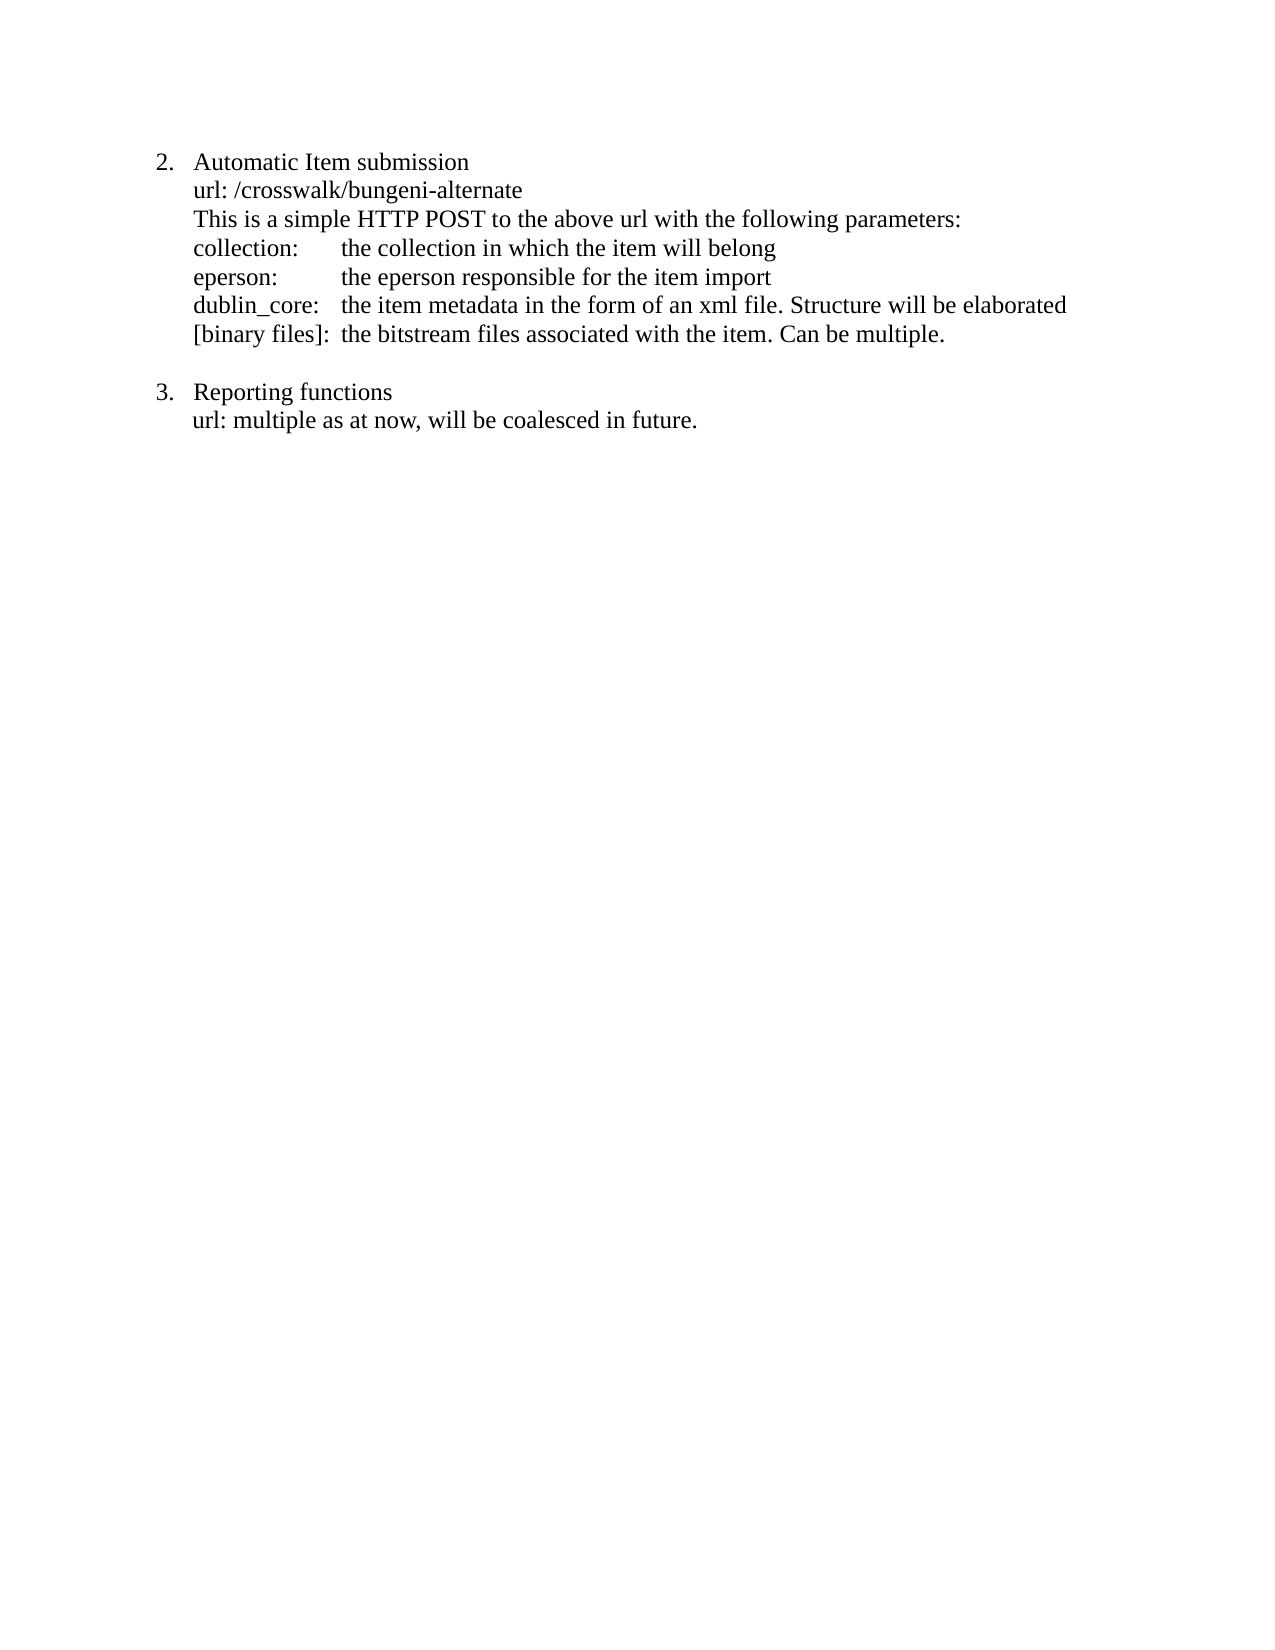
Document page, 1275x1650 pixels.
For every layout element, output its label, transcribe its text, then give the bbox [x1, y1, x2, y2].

list collection: the collection in which the item will belong [156, 233, 1157, 262]
list Automatic Item submission [156, 147, 1157, 176]
text url: multiple as at now, will be coalesced in future. [118, 406, 1157, 434]
list This is a simple HTTP POST to the above url with the following parameters: [156, 204, 1157, 233]
list url: /crosswalk/bungeni-alternate [156, 176, 1157, 204]
list [binary files]: the bitstream files associated with the item. Can be multiple. [156, 319, 1157, 348]
list dublin_core: the item metadata in the form of an xml file. Structure will be elaborated [156, 291, 1157, 319]
list Reporting functions [156, 377, 1157, 406]
list eperson: the eperson responsible for the item import [156, 262, 1157, 291]
